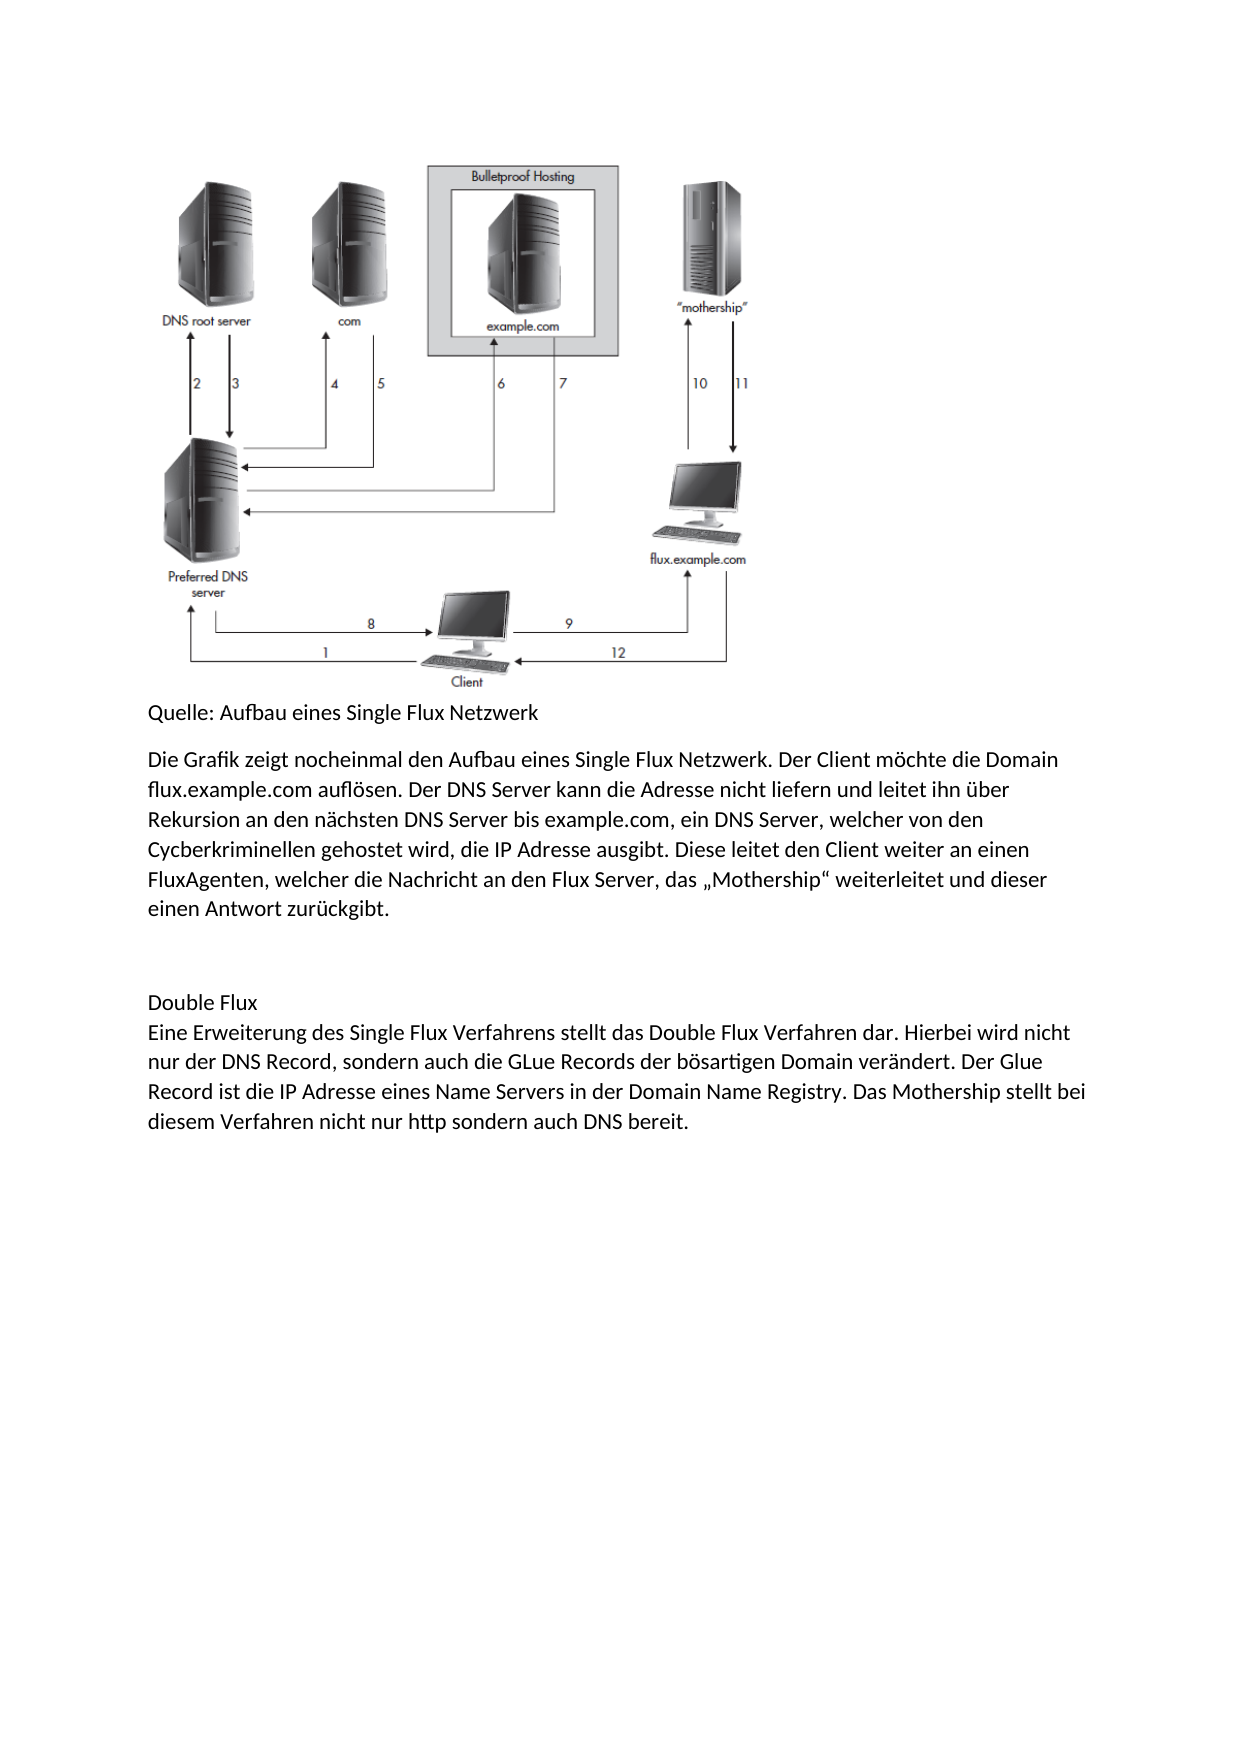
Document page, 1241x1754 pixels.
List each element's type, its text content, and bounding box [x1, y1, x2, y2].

text Die Grafik zeigt nocheinmal den Aufbau eines Single Flux Netzwerk. Der Client möchte die Domain flux.example.com auflösen. Der DNS Server kann die Adresse nicht liefern und leitet ihn über Rekursion an den nächsten DNS Server bis example.com, ein DNS Server, welcher von den Cycberkriminellen gehostet wird, die IP Adresse ausgibt. Diese leitet den Client weiter an einen FluxAgenten, welcher die Nachricht an den Flux Server, das „Mothership“ weiterleitet und dieser einen Antwort zurückgibt. [148, 745, 1093, 923]
text Double Flux Eine Erweiterung des Single Flux Verfahrens stellt das Double Flux Verfahren dar. Hierbei wird nicht nur der DNS Record, sondern auch die GLue Records der bösartigen Domain verändert. Der Glue Record ist die IP Adresse eines Name Servers in der Domain Name Registry. Das Mothership stellt bei diesem Verfahren nicht nur http sondern auch DNS bereit. [148, 988, 1093, 1135]
text Quelle: Aufbau eines Single Flux Netzwerk [148, 148, 1093, 727]
